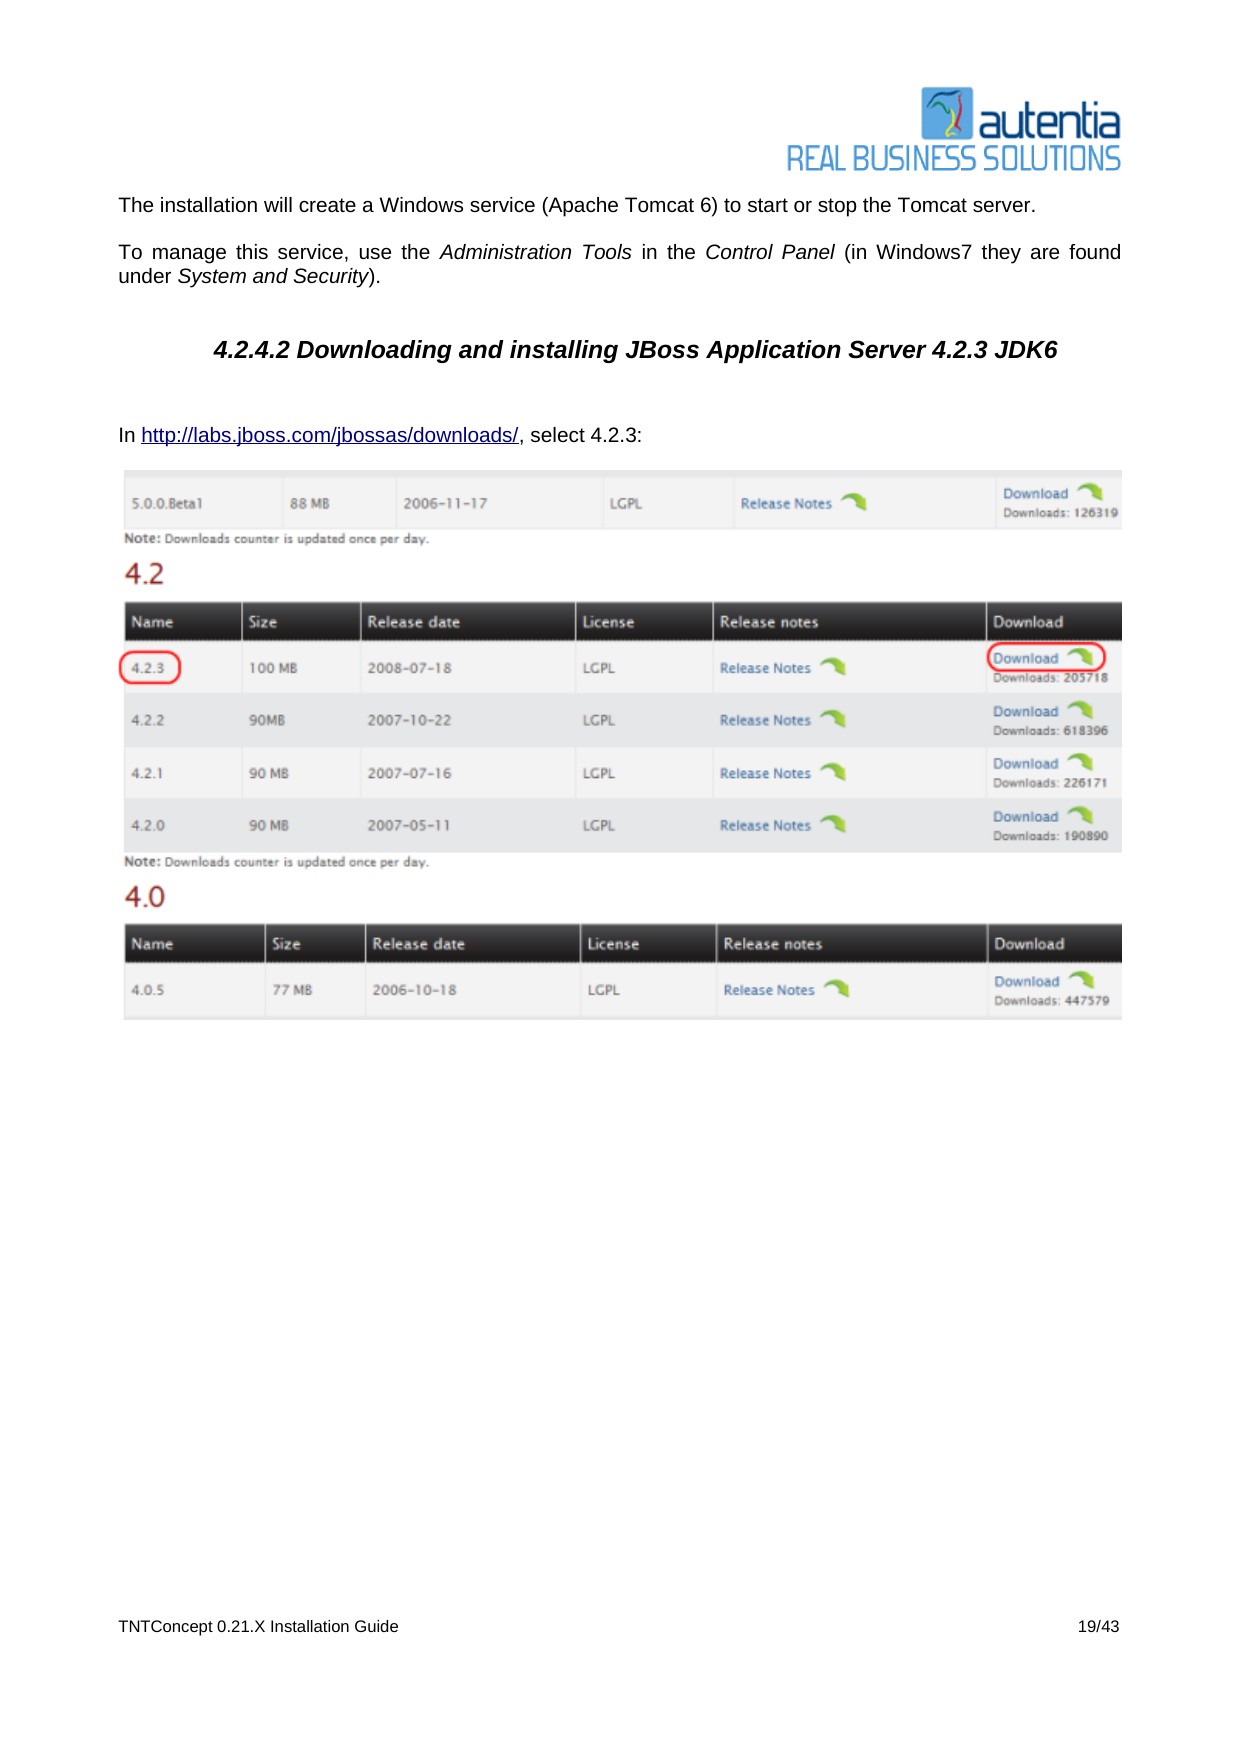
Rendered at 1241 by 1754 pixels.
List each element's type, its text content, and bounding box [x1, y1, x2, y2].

text In http://labs.jboss.com/jbossas/downloads/, select 4.2.3: [118, 423, 1122, 446]
picture [118, 470, 1122, 1020]
text To manage this service, use the Administration Tools in the Control Panel (in Windows7 they are found under System and Security). [118, 241, 1122, 287]
subtitle Downloading and installing JBoss Application Server 4.2.3 JDK6 [207, 336, 1122, 364]
text The installation will create a Windows service (Apache Tomcat 6) to start or stop the Tomcat server. [118, 194, 1122, 217]
picture [782, 85, 1123, 178]
